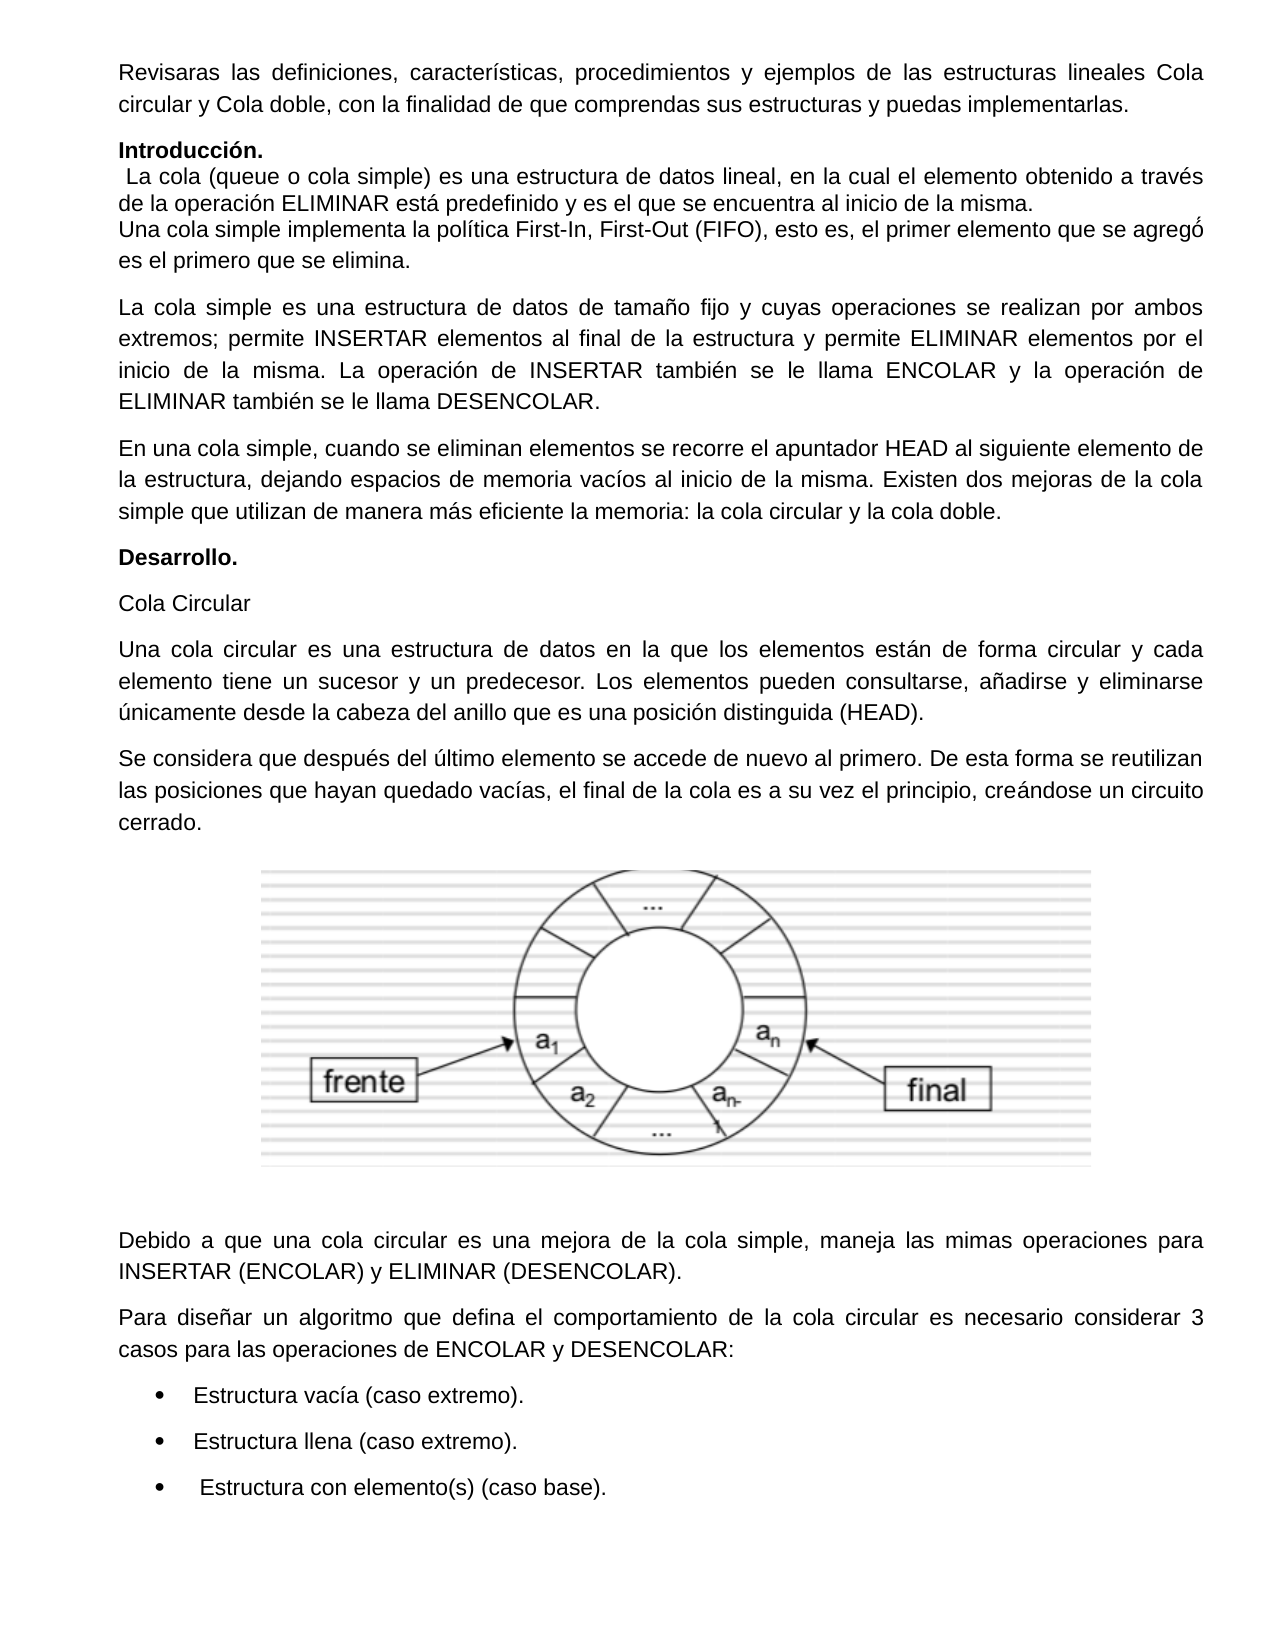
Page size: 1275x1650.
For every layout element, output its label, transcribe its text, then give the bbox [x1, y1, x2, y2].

text Se considera que después del último elemento se accede de nuevo al primero. De esta forma se reutilizan las posiciones que hayan quedado vacías, el final de la cola es a su vez el principio, creándose un circuito cerrado. [118, 745, 1205, 835]
text Debido a que una cola circular es una mejora de la cola simple, maneja las mimas operaciones para INSERTAR (ENCOLAR) y ELIMINAR (DESENCOLAR). [118, 1227, 1205, 1284]
text Cola Circular [118, 590, 1205, 616]
text Para diseñar un algoritmo que defina el comportamiento de la cola circular es necesario considerar 3 casos para las operaciones de ENCOLAR y DESENCOLAR: [118, 1304, 1205, 1362]
text Desarrollo. [118, 544, 1205, 570]
text La cola (queue o cola simple) es una estructura de datos lineal, en la cual el elemento obtenido a través de la operación ELIMINAR está predefinido y es el que se encuentra al inicio de la misma. [118, 163, 1205, 216]
list Estructura vacía (caso extremo). [156, 1382, 1205, 1408]
text Una cola simple implementa la política First-In, First-Out (FIFO), esto es, el primer elemento que se agregó́ es el primero que se elimina. [118, 216, 1205, 274]
text Introducción. [118, 137, 1205, 163]
list Estructura llena (caso extremo). [156, 1428, 1205, 1454]
text En una cola simple, cuando se eliminan elementos se recorre el apuntador HEAD al siguiente elemento de la estructura, dejando espacios de memoria vacíos al inicio de la misma. Existen dos mejoras de la cola simple que utilizan de manera más eficiente la memoria: la cola circular y la cola doble. [118, 434, 1205, 524]
text La cola simple es una estructura de datos de tamaño fijo y cuyas operaciones se realizan por ambos extremos; permite INSERTAR elementos al final de la estructura y permite ELIMINAR elementos por el inicio de la misma. La operación de INSERTAR también se le llama ENCOLAR y la operación de ELIMINAR también se le llama DESENCOLAR. [118, 294, 1205, 415]
text Revisaras las definiciones, características, procedimientos y ejemplos de las estructuras lineales Cola circular y Cola doble, con la finalidad de que comprendas sus estructuras y puedas implementarlas. [118, 59, 1205, 117]
list Estructura con elemento(s) (caso base). [156, 1474, 1205, 1501]
text Una cola circular es una estructura de datos en la que los elementos están de forma circular y cada elemento tiene un sucesor y un predecesor. Los elementos pueden consultarse, añadirse y eliminarse únicamente desde la cabeza del anillo que es una posición distinguida (HEAD). [118, 636, 1205, 726]
